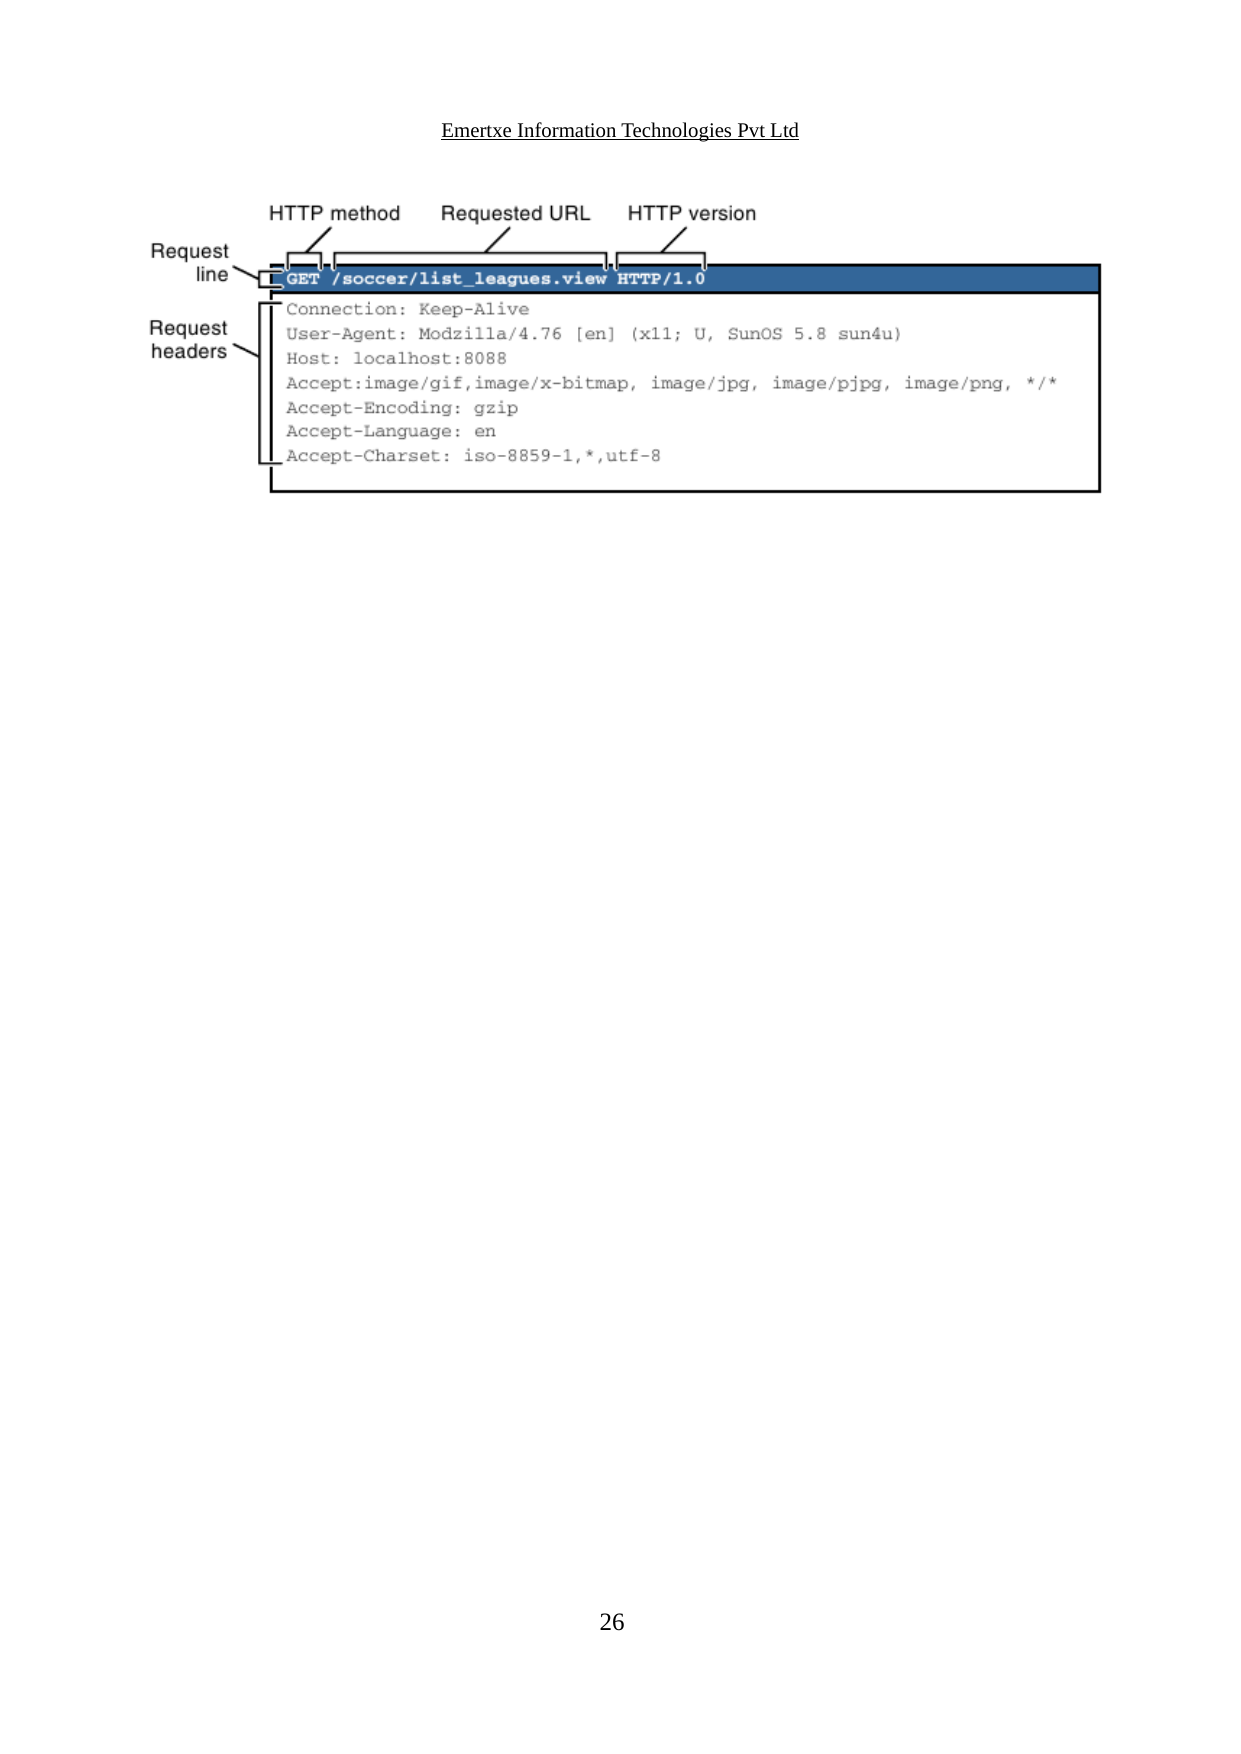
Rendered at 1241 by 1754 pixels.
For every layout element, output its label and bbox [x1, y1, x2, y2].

picture [118, 171, 1123, 499]
